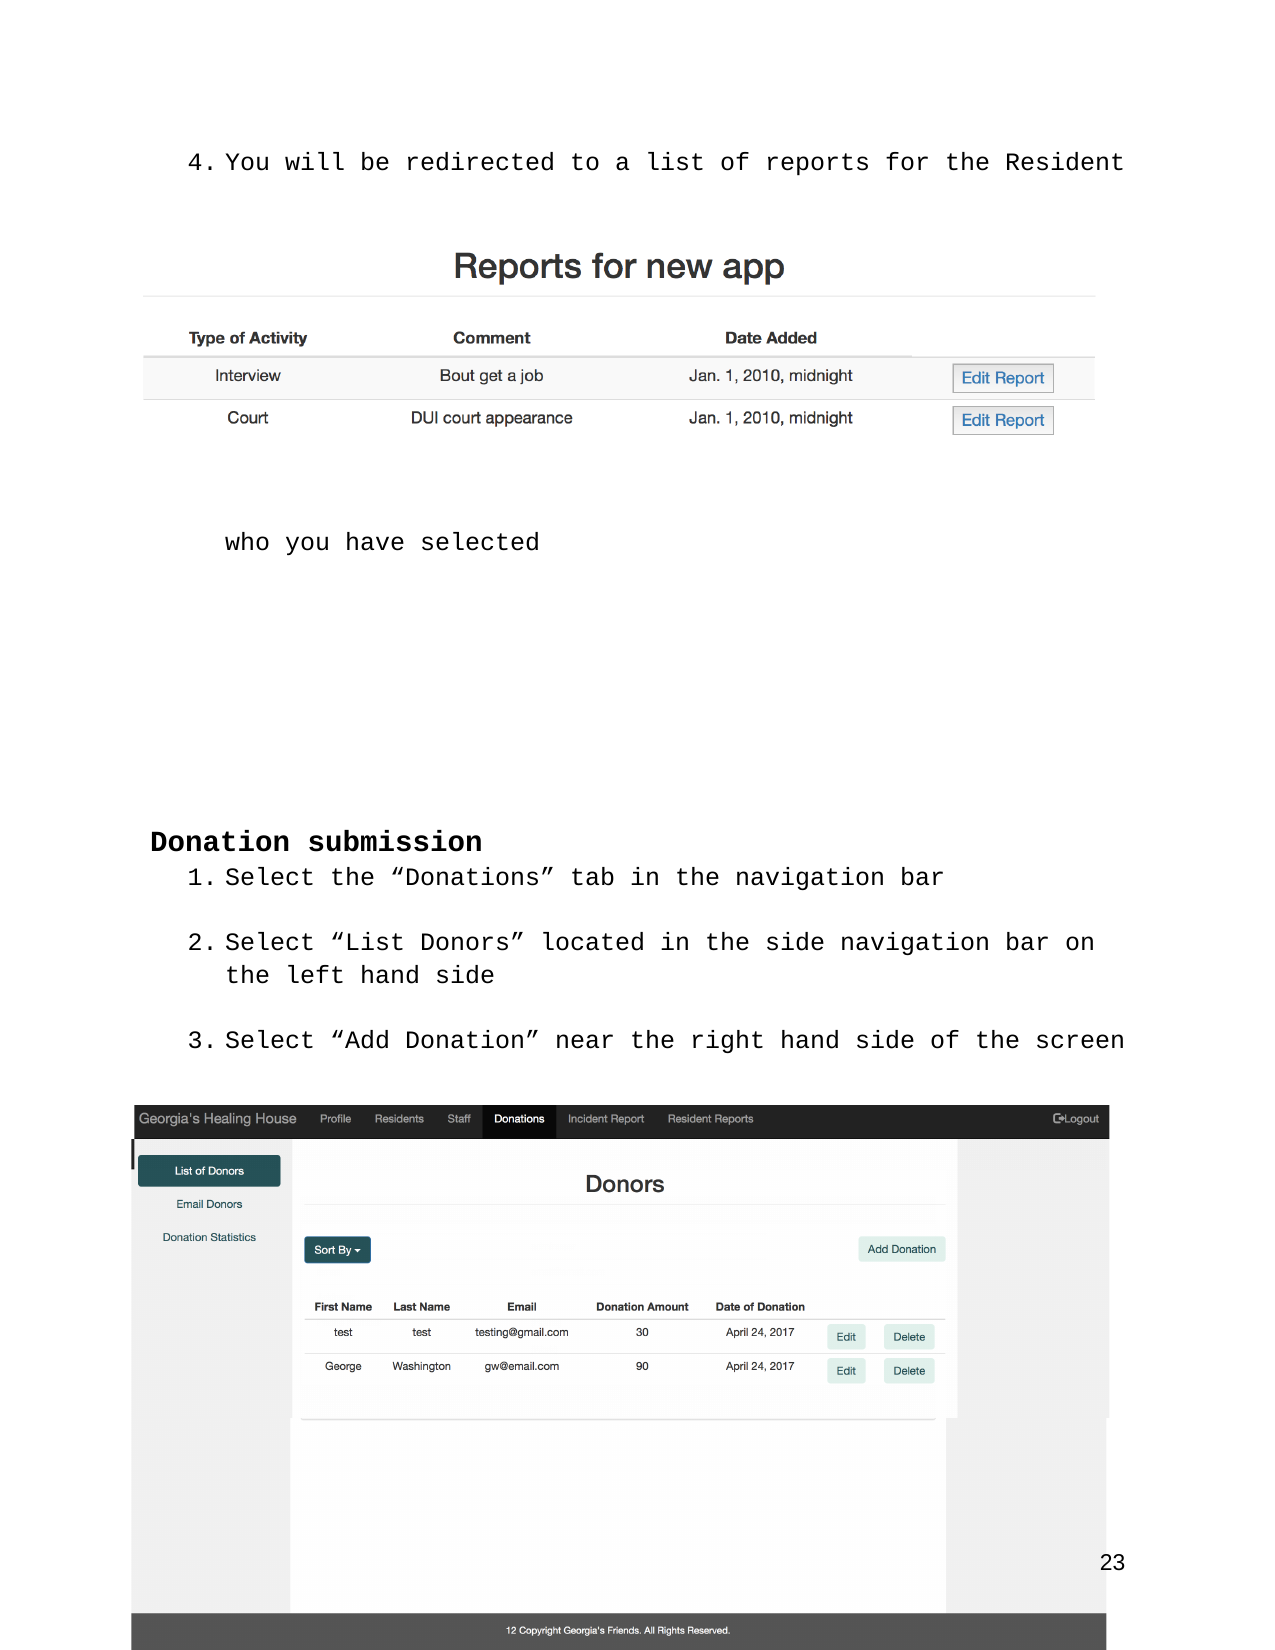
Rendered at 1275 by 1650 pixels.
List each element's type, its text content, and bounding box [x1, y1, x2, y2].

picture [131, 1105, 1110, 1650]
list You will be redirected to a list of reports for the Resident who you have selected [187, 150, 1125, 557]
picture [134, 218, 1110, 511]
list Select “List Donors” located in the side navigation bar on the left hand side [187, 930, 1125, 991]
list Select “Add Donation” near the right hand side of the screen [187, 1027, 1125, 1056]
text Donation submission [150, 827, 1125, 860]
list Select the “Donations” tab in the navigation bar [187, 865, 1125, 893]
